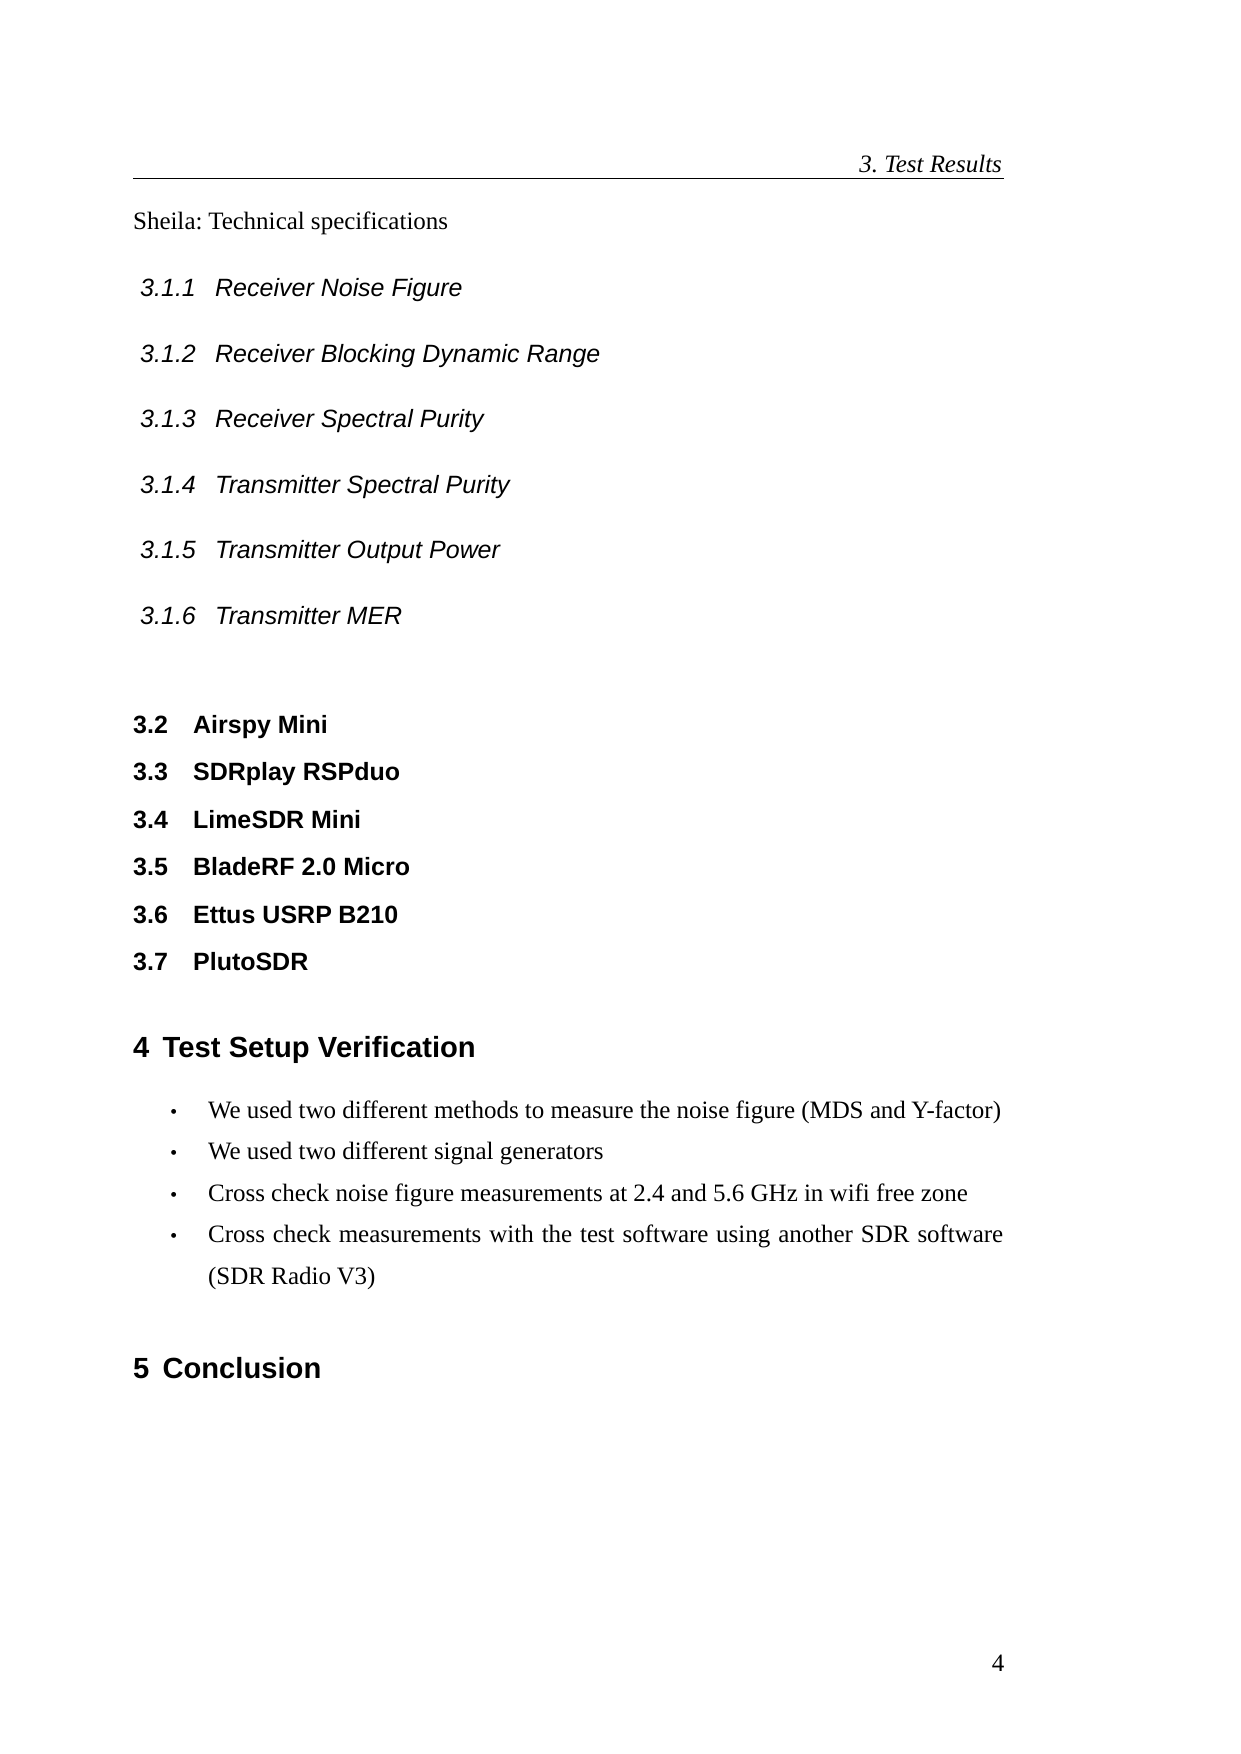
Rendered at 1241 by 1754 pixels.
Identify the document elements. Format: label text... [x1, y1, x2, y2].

subtitle Receiver Noise Figure [140, 274, 1004, 302]
subtitle Test Setup Verification [133, 1031, 1004, 1063]
subtitle Airspy Mini [133, 710, 1004, 738]
list Cross check measurements with the test software using another SDR software (SDR Radio V3) [170, 1220, 1004, 1290]
subtitle SDRplay RSPduo [133, 758, 1004, 786]
list We used two different signal generators [170, 1137, 1004, 1165]
subtitle Transmitter Output Power [140, 536, 1004, 564]
subtitle Conclusion [133, 1352, 1004, 1385]
subtitle Transmitter MER [140, 601, 1004, 629]
list Cross check noise figure measurements at 2.4 and 5.6 GHz in wifi free zone [170, 1179, 1004, 1207]
text Sheila: Technical specifications [133, 207, 1004, 235]
subtitle PlutoSDR [133, 948, 1004, 976]
subtitle Transmitter Spectral Purity [140, 470, 1004, 498]
subtitle BladeRF 2.0 Micro [133, 853, 1004, 881]
subtitle Receiver Spectral Purity [140, 405, 1004, 433]
subtitle LimeSDR Mini [133, 805, 1004, 833]
subtitle Receiver Blocking Dynamic Range [140, 339, 1004, 367]
list We used two different methods to measure the noise figure (MDS and Y-factor) [170, 1096, 1004, 1123]
subtitle Ettus USRP B210 [133, 900, 1004, 928]
